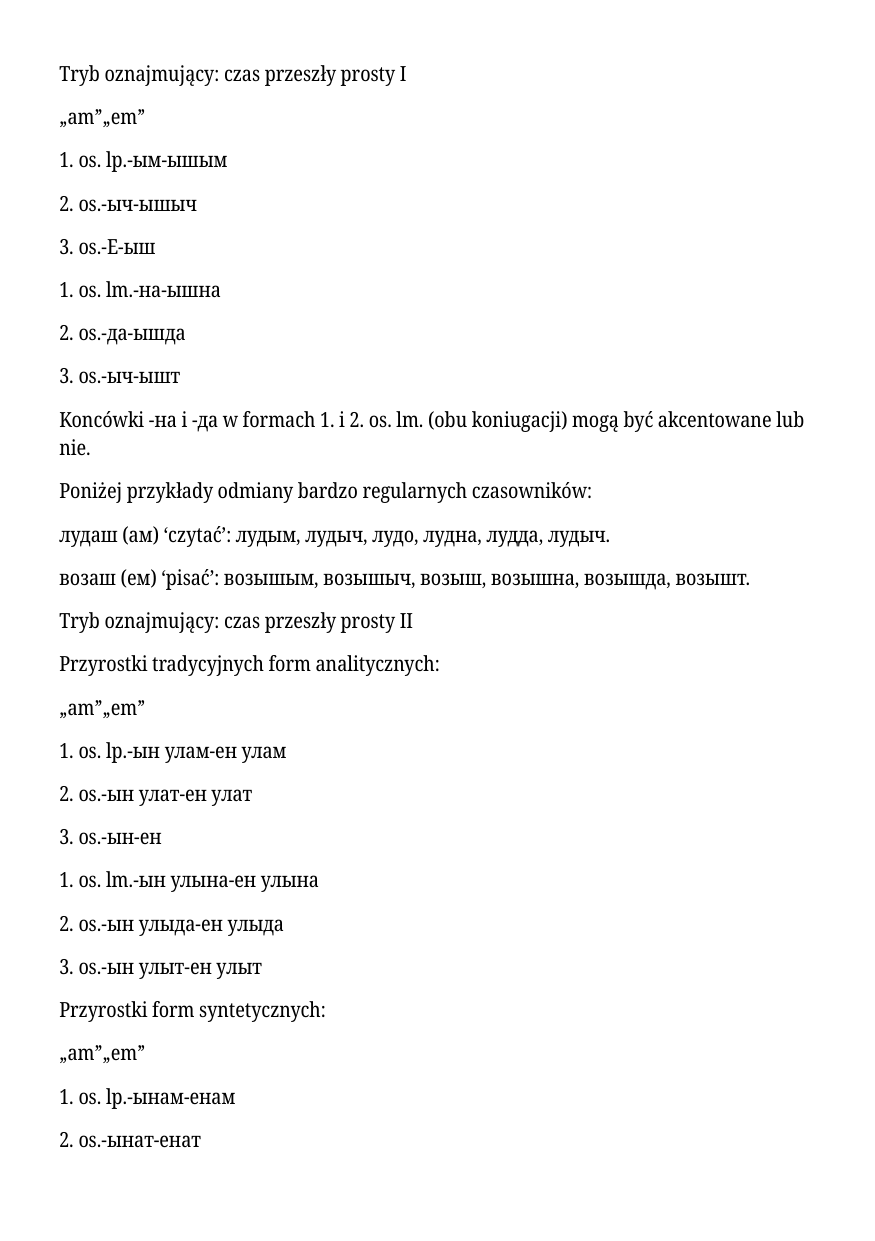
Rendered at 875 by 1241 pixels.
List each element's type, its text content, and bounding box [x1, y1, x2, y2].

text 2. os.‑да‑ышда [59, 318, 815, 347]
text 2. os.‑ын улыда‑ен улыда [59, 909, 815, 937]
text 1. os. lp.‑ынам‑енам [59, 1082, 815, 1110]
text Koncówki ‑на i ‑да w formach 1. i 2. os. lm. (obu koniugacji) mogą być akcentowane lub nie. [59, 405, 815, 462]
text 1. os. lm.‑на‑ышна [59, 275, 815, 304]
text Przyrostki tradycyjnych form analitycznych: [59, 649, 815, 678]
text возаш (ем) ‘pisać’: возышым, возышыч, возыш, возышна, возышда, возышт. [59, 563, 815, 591]
text 1. os. lp.‑ын улам‑ен улам [59, 736, 815, 764]
text „am”„em” [59, 102, 815, 131]
text лудаш (ам) ‘czytać’: лудым, лудыч, лудо, лудна, лудда, лудыч. [59, 520, 815, 548]
text Przyrostki form syntetycznych: [59, 995, 815, 1024]
text 2. os.‑ыч‑ышыч [59, 189, 815, 217]
text Poniżej przykłady odmiany bardzo regularnych czasowników: [59, 477, 815, 505]
text Tryb oznajmujący: czas przeszły prosty II [59, 606, 815, 635]
text 1. os. lp.‑ым‑ышым [59, 146, 815, 174]
text 2. os.‑ынат‑енат [59, 1125, 815, 1153]
text „am”„em” [59, 693, 815, 721]
text Tryb oznajmujący: czas przeszły prosty I [59, 59, 815, 87]
text 3. os.‑ыч‑ышт [59, 362, 815, 390]
text 1. os. lm.‑ын улына‑ен улына [59, 866, 815, 894]
text 3. os.‑Е‑ыш [59, 232, 815, 260]
text 3. os.‑ын‑ен [59, 822, 815, 851]
text „am”„em” [59, 1038, 815, 1067]
text 2. os.‑ын улат‑ен улат [59, 779, 815, 808]
text 3. os.‑ын улыт‑ен улыт [59, 952, 815, 981]
